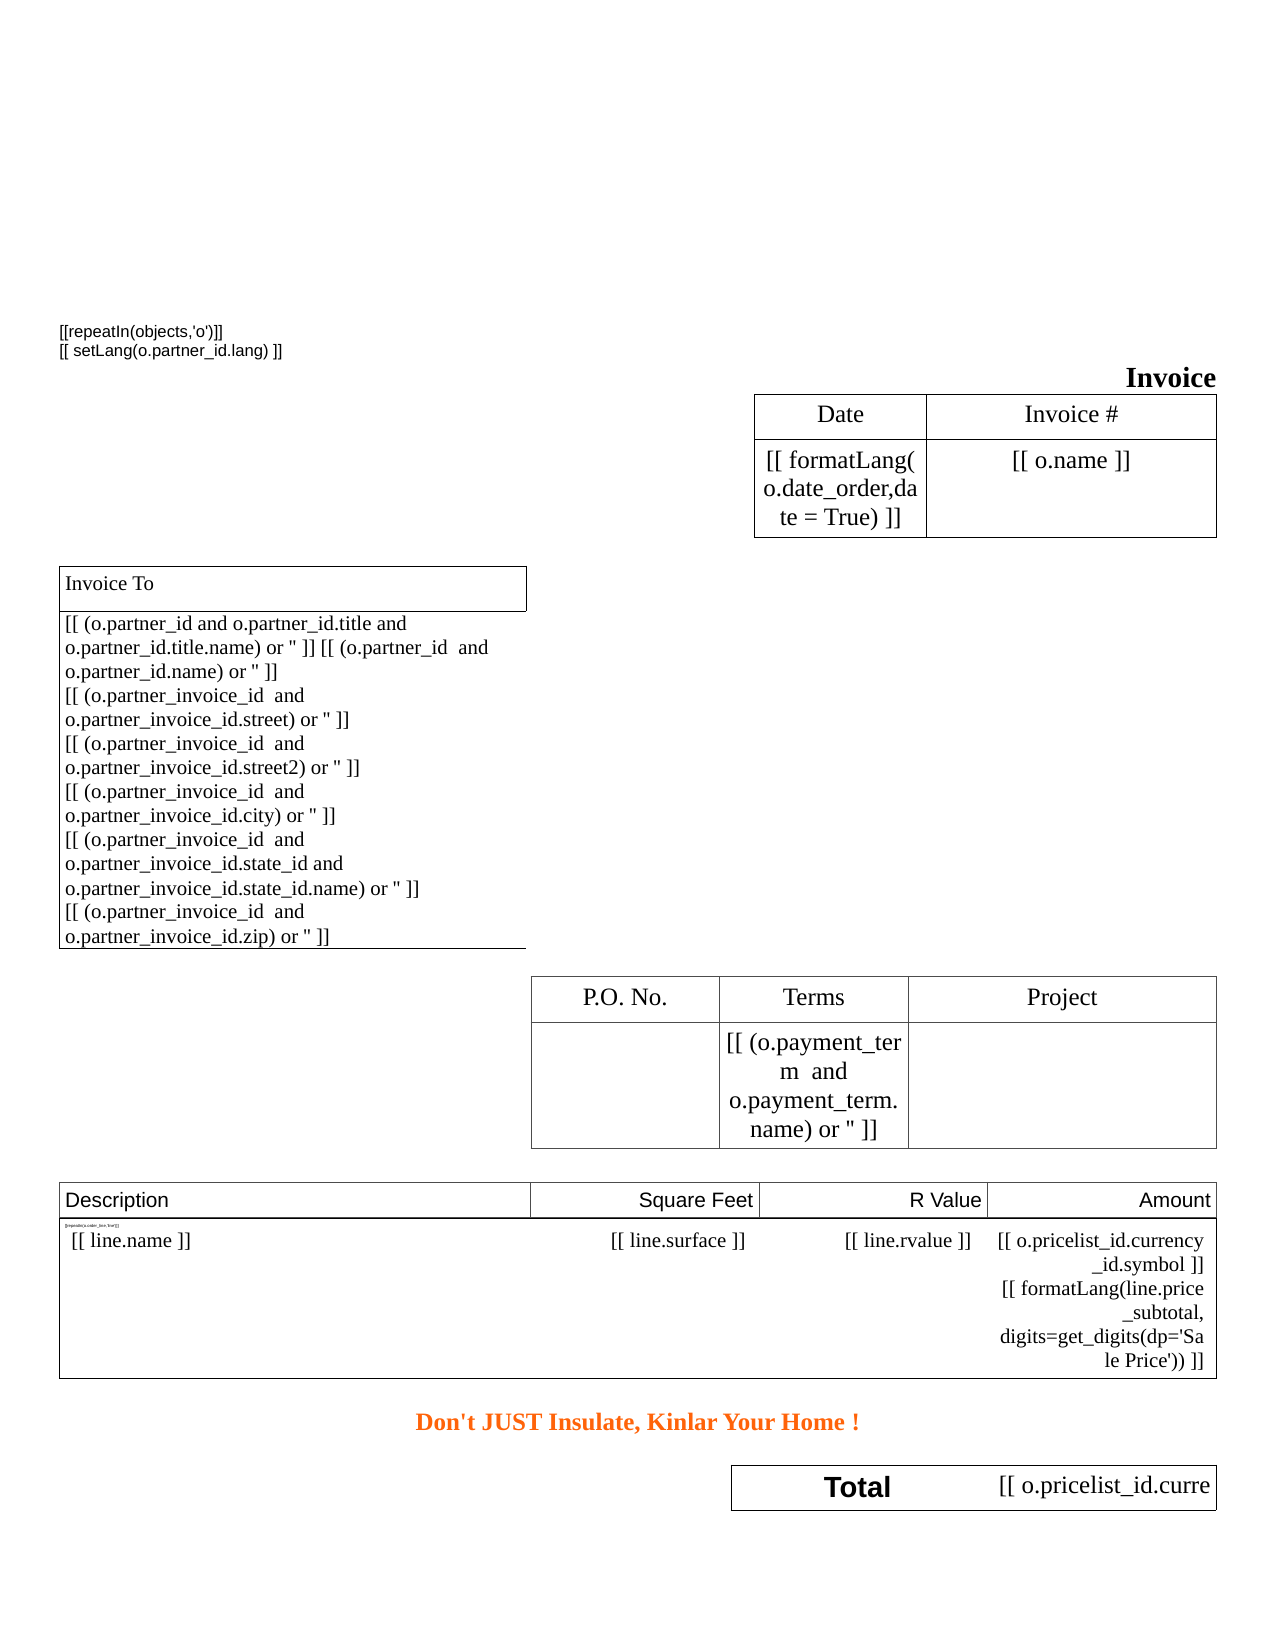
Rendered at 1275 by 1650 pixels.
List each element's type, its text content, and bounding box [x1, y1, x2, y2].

text Don't JUST Insulate, Kinlar Your Home ! [59, 1407, 1216, 1436]
table_header Amount [988, 1183, 1216, 1217]
table_header Invoice # [927, 395, 1216, 439]
table_cell [[ (o.partner_id and o.partner_id.title and o.partner_id.title.name) or '' ]] [[ (o.partner_id and o.partner_id.name) or '' ]] [60, 612, 526, 683]
table_cell [[ (o.payment_term and o.payment_term.name) or '' ]] [720, 1023, 908, 1148]
table_cell [59, 1022, 531, 1148]
table_cell [526, 779, 1216, 948]
table_cell [[ (o.partner_invoice_id and o.partner_invoice_id.city) or '' ]][[ (o.partner_invoice_id and o.partner_invoice_id.state_id and o.partner_invoice_id.state_id.name) or '' ]] [[ (o.partner_invoice_id and o.partner_invoice_id.zip) or '' ]] [60, 779, 526, 948]
table_header [60, 1372, 1216, 1378]
table_header [59, 394, 754, 439]
table_cell [532, 1023, 719, 1148]
table_header Date [755, 395, 926, 439]
text [[repeatIn(objects,'o')]] [59, 322, 1216, 341]
table_cell [[ formatLang(o.date_order,date = True) ]] [755, 440, 926, 537]
text [[ setLang(o.partner_id.lang) ]] [59, 341, 1216, 360]
table_header R Value [760, 1183, 987, 1217]
table_header Invoice To [60, 567, 526, 611]
table_cell [526, 611, 1216, 683]
table_header Square Feet [531, 1183, 759, 1217]
table_header Total [732, 1466, 984, 1510]
table_header P.O. No. [532, 977, 719, 1022]
table_cell [526, 683, 1216, 779]
table_cell [[ (o.partner_invoice_id and o.partner_invoice_id.street) or '' ]] [[ (o.partner_invoice_id and o.partner_invoice_id.street2) or '' ]] [60, 683, 526, 779]
table_header Project [909, 977, 1216, 1022]
table_cell [59, 439, 754, 537]
table_header [[ line.rvalue ]] [757, 1228, 983, 1372]
table_header Description [60, 1183, 530, 1217]
table_header [527, 566, 1216, 611]
text Invoice [59, 360, 1216, 394]
table_header [[ line.name ]] [60, 1228, 530, 1372]
table_header [59, 976, 531, 1022]
table_header [[ o.pricelist_id.curre [984, 1466, 1216, 1510]
table_header [[ line.surface ]] [530, 1228, 757, 1372]
table_header [[ o.pricelist_id.currency_id.symbol ]][[ formatLang(line.price_subtotal, digits=get_digits(dp='Sale Price')) ]] [983, 1228, 1216, 1372]
table_header [59, 1465, 731, 1510]
table_header [[repeatIn(o.order_line,'line')]] [60, 1219, 1216, 1228]
table_cell [[ o.name ]] [927, 440, 1216, 537]
table_cell [909, 1023, 1216, 1148]
table_header Terms [720, 977, 908, 1022]
